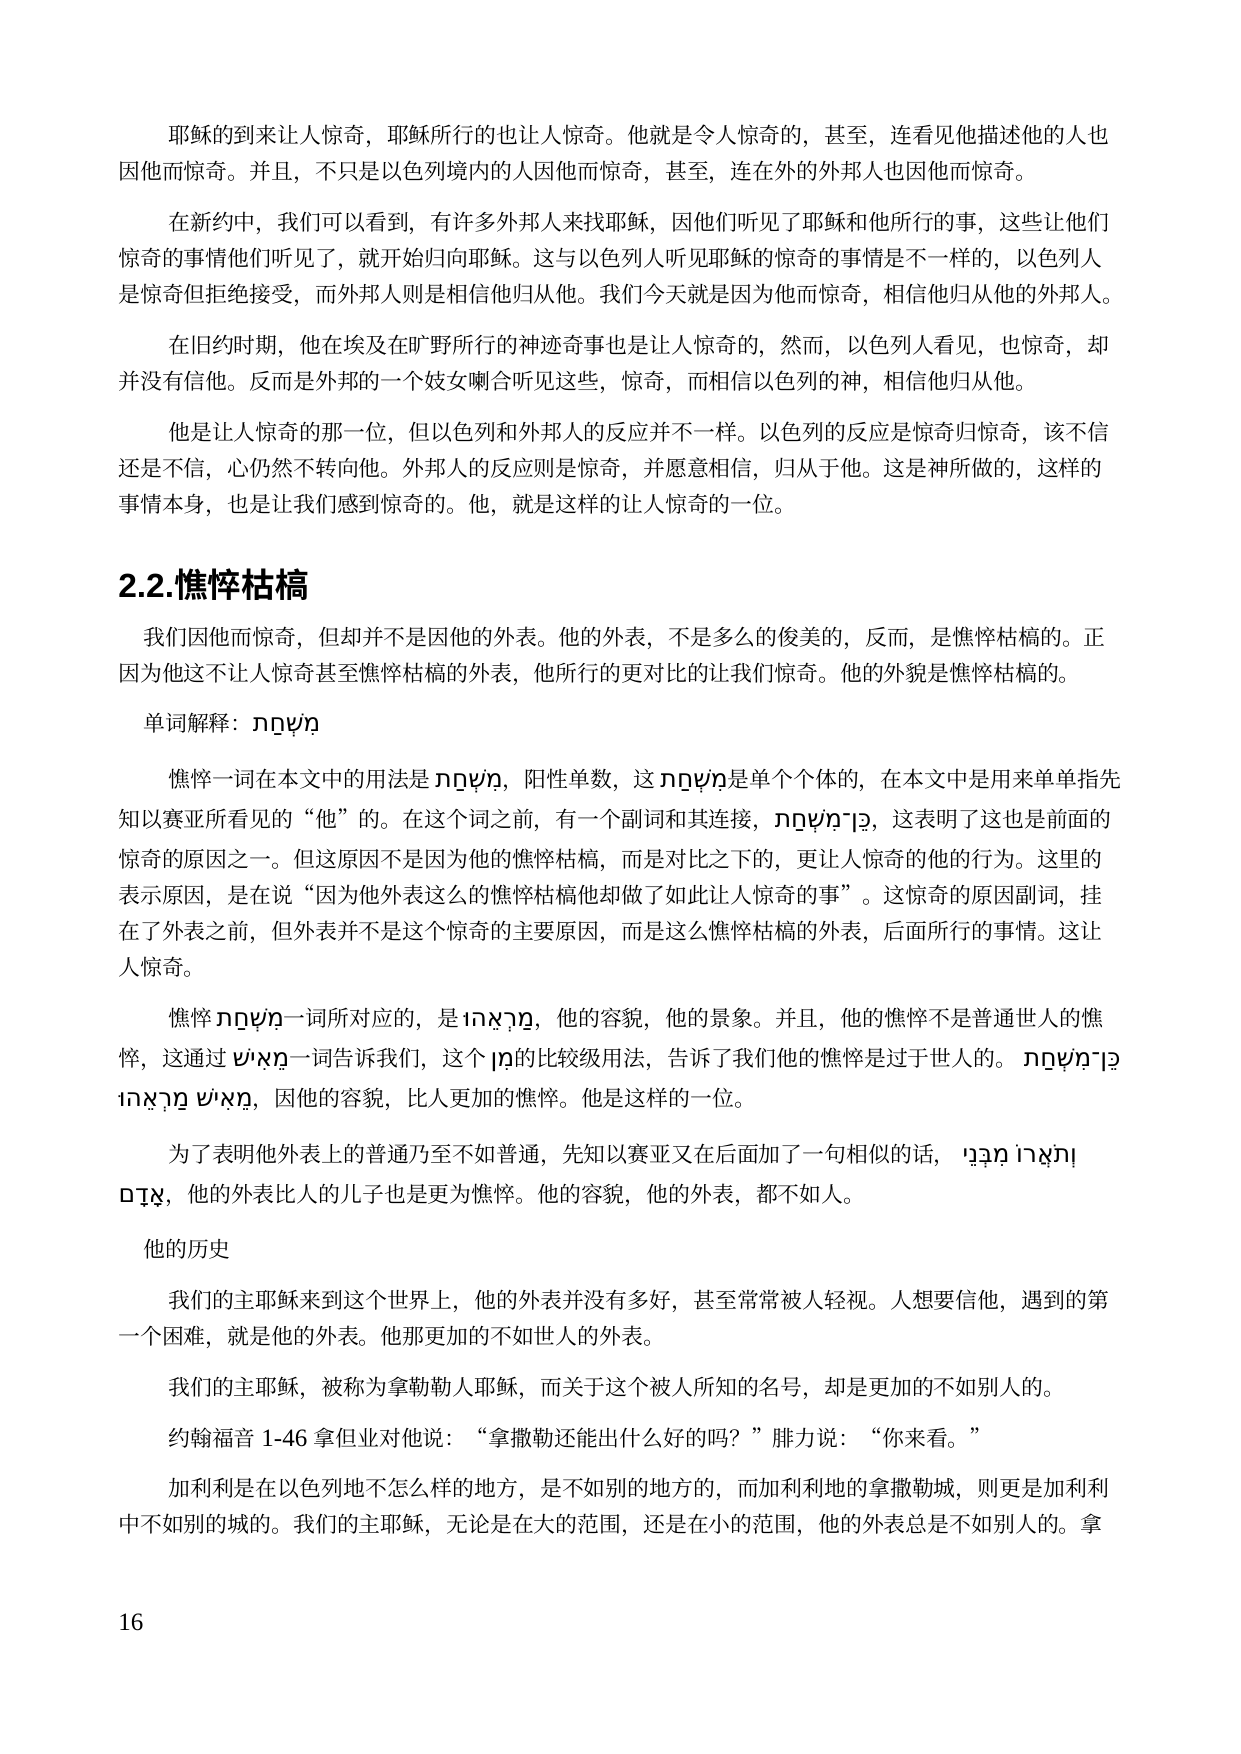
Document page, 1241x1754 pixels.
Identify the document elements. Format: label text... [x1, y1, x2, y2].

text 我们因他而惊奇，但却并不是因他的外表。他的外表，不是多么的俊美的，反而，是憔悴枯槁的。正因为他这不让人惊奇甚至憔悴枯槁的外表，他所行的更对比的让我们惊奇。他的外貌是憔悴枯槁的。 [118, 620, 1122, 687]
text 在新约中，我们可以看到，有许多外邦人来找耶稣，因他们听见了耶稣和他所行的事，这些让他们惊奇的事情他们听见了，就开始归向耶稣。这与以色列人听见耶稣的惊奇的事情是不一样的，以色列人是惊奇但拒绝接受，而外邦人则是相信他归从他。我们今天就是因为他而惊奇，相信他归从他的外邦人。 [118, 205, 1122, 309]
text 加利利是在以色列地不怎么样的地方，是不如别的地方的，而加利利地的拿撒勒城，则更是加利利中不如别的城的。我们的主耶稣，无论是在大的范围，还是在小的范围，他的外表总是不如别人的。拿 [118, 1472, 1122, 1539]
text 为了表明他外表上的普通乃至不如普通，先知以赛亚又在后面加了一句相似的话，וְתֹאֲרוֹ מִבְּנֵי אָדָם，他的外表比人的儿子也是更为憔悴。他的容貌，他的外表，都不如人。 [118, 1137, 1122, 1213]
text 憔悴מִשְׁחַת一词所对应的，是מַרְאֵהוּ，他的容貌，他的景象。并且，他的憔悴不是普通世人的憔悴，这通过מֵאִישׁ一词告诉我们，这个מִן的比较级用法，告诉了我们他的憔悴是过于世人的。כֵּן־מִשְׁחַת מֵאִישׁ מַרְאֵהוּ，因他的容貌，比人更加的憔悴。他是这样的一位。 [118, 1001, 1122, 1117]
subtitle 2.2.憔悴枯槁 [118, 559, 1122, 607]
text 约翰福音 1-46 拿但业对他说：“拿撒勒还能出什么好的吗？”腓力说：“你来看。” [118, 1421, 1122, 1452]
text 我们的主耶稣来到这个世界上，他的外表并没有多好，甚至常常被人轻视。人想要信他，遇到的第一个困难，就是他的外表。他那更加的不如世人的外表。 [118, 1283, 1122, 1351]
text 耶稣的到来让人惊奇，耶稣所行的也让人惊奇。他就是令人惊奇的，甚至，连看见他描述他的人也因他而惊奇。并且，不只是以色列境内的人因他而惊奇，甚至，连在外的外邦人也因他而惊奇。 [118, 118, 1122, 186]
text 憔悴一词在本文中的用法是מִשְׁחַת，阳性单数，这מִשְׁחַת是单个个体的，在本文中是用来单单指先知以赛亚所看见的“他”的。在这个词之前，有一个副词和其连接，כֵּן־מִשְׁחַת，这表明了这也是前面的惊奇的原因之一。但这原因不是因为他的憔悴枯槁，而是对比之下的，更让人惊奇的他的行为。这里的表示原因，是在说“因为他外表这么的憔悴枯槁他却做了如此让人惊奇的事”。这惊奇的原因副词，挂在了外表之前，但外表并不是这个惊奇的主要原因，而是这么憔悴枯槁的外表，后面所行的事情。这让人惊奇。 [118, 762, 1122, 982]
text 他是让人惊奇的那一位，但以色列和外邦人的反应并不一样。以色列的反应是惊奇归惊奇，该不信还是不信，心仍然不转向他。外邦人的反应则是惊奇，并愿意相信，归从于他。这是神所做的，这样的事情本身，也是让我们感到惊奇的。他，就是这样的让人惊奇的一位。 [118, 415, 1122, 519]
text 他的历史 [118, 1232, 1122, 1264]
text 单词解释：מִשְׁחַת [118, 707, 1122, 742]
text 我们的主耶稣，被称为拿勒勒人耶稣，而关于这个被人所知的名号，却是更加的不如别人的。 [118, 1370, 1122, 1402]
text 在旧约时期，他在埃及在旷野所行的神迹奇事也是让人惊奇的，然而，以色列人看见，也惊奇，却并没有信他。反而是外邦的一个妓女喇合听见这些，惊奇，而相信以色列的神，相信他归从他。 [118, 328, 1122, 396]
